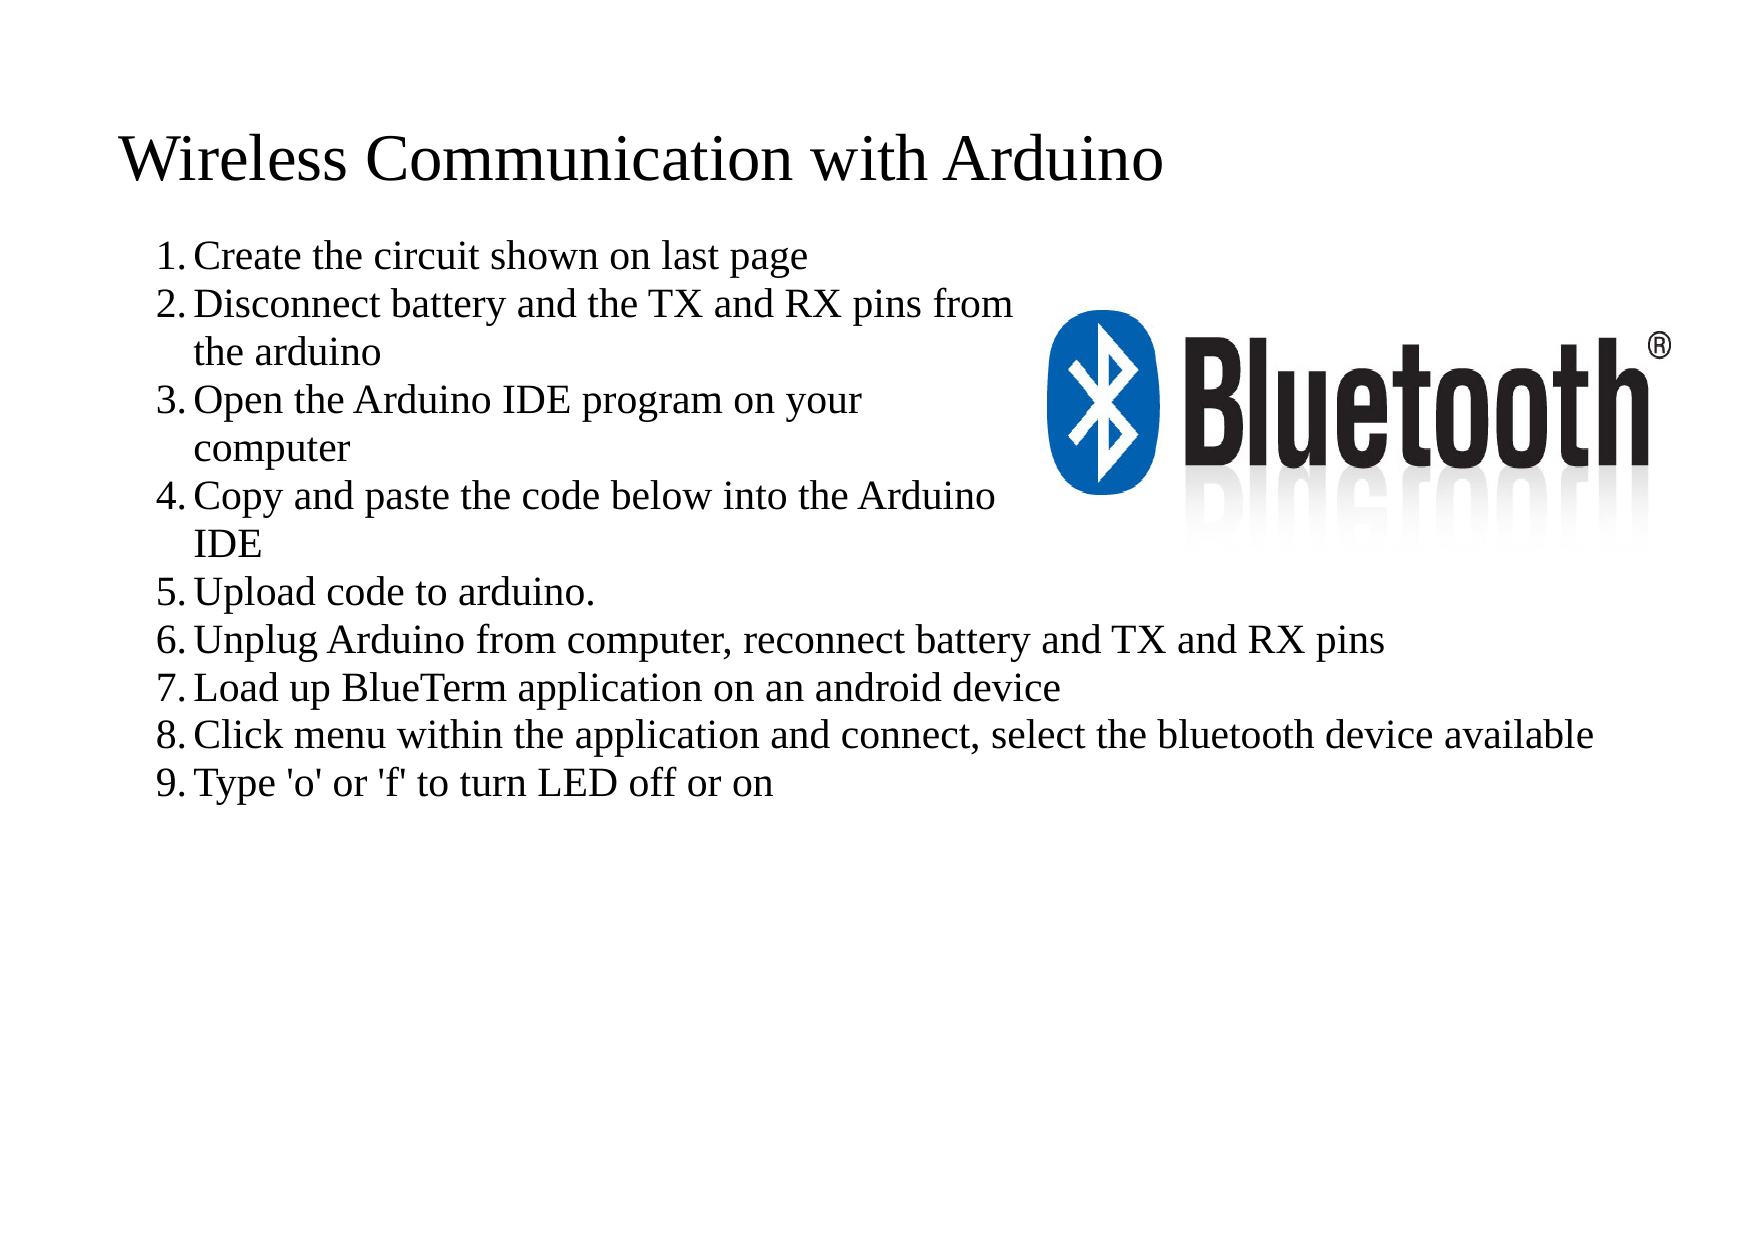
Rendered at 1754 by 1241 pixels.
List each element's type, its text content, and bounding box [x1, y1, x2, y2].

picture [1018, 207, 1705, 602]
list Open the Arduino IDE program on your computer [156, 374, 1018, 470]
list Create the circuit shown on last page [156, 231, 1018, 279]
list Upload code to arduino. [156, 566, 1636, 614]
list Unplug Arduino from computer, reconnect battery and TX and RX pins [156, 614, 1636, 662]
list Click menu within the application and connect, select the bluetooth device available [156, 710, 1636, 758]
text Wireless Communication with Arduino [118, 118, 1636, 195]
list Type 'o' or 'f' to turn LED off or on [156, 758, 1636, 806]
list Copy and paste the code below into the Arduino IDE [156, 470, 1018, 566]
list Disconnect battery and the TX and RX pins from the arduino [156, 279, 1018, 374]
list Load up BlueTerm application on an android device [156, 662, 1636, 710]
